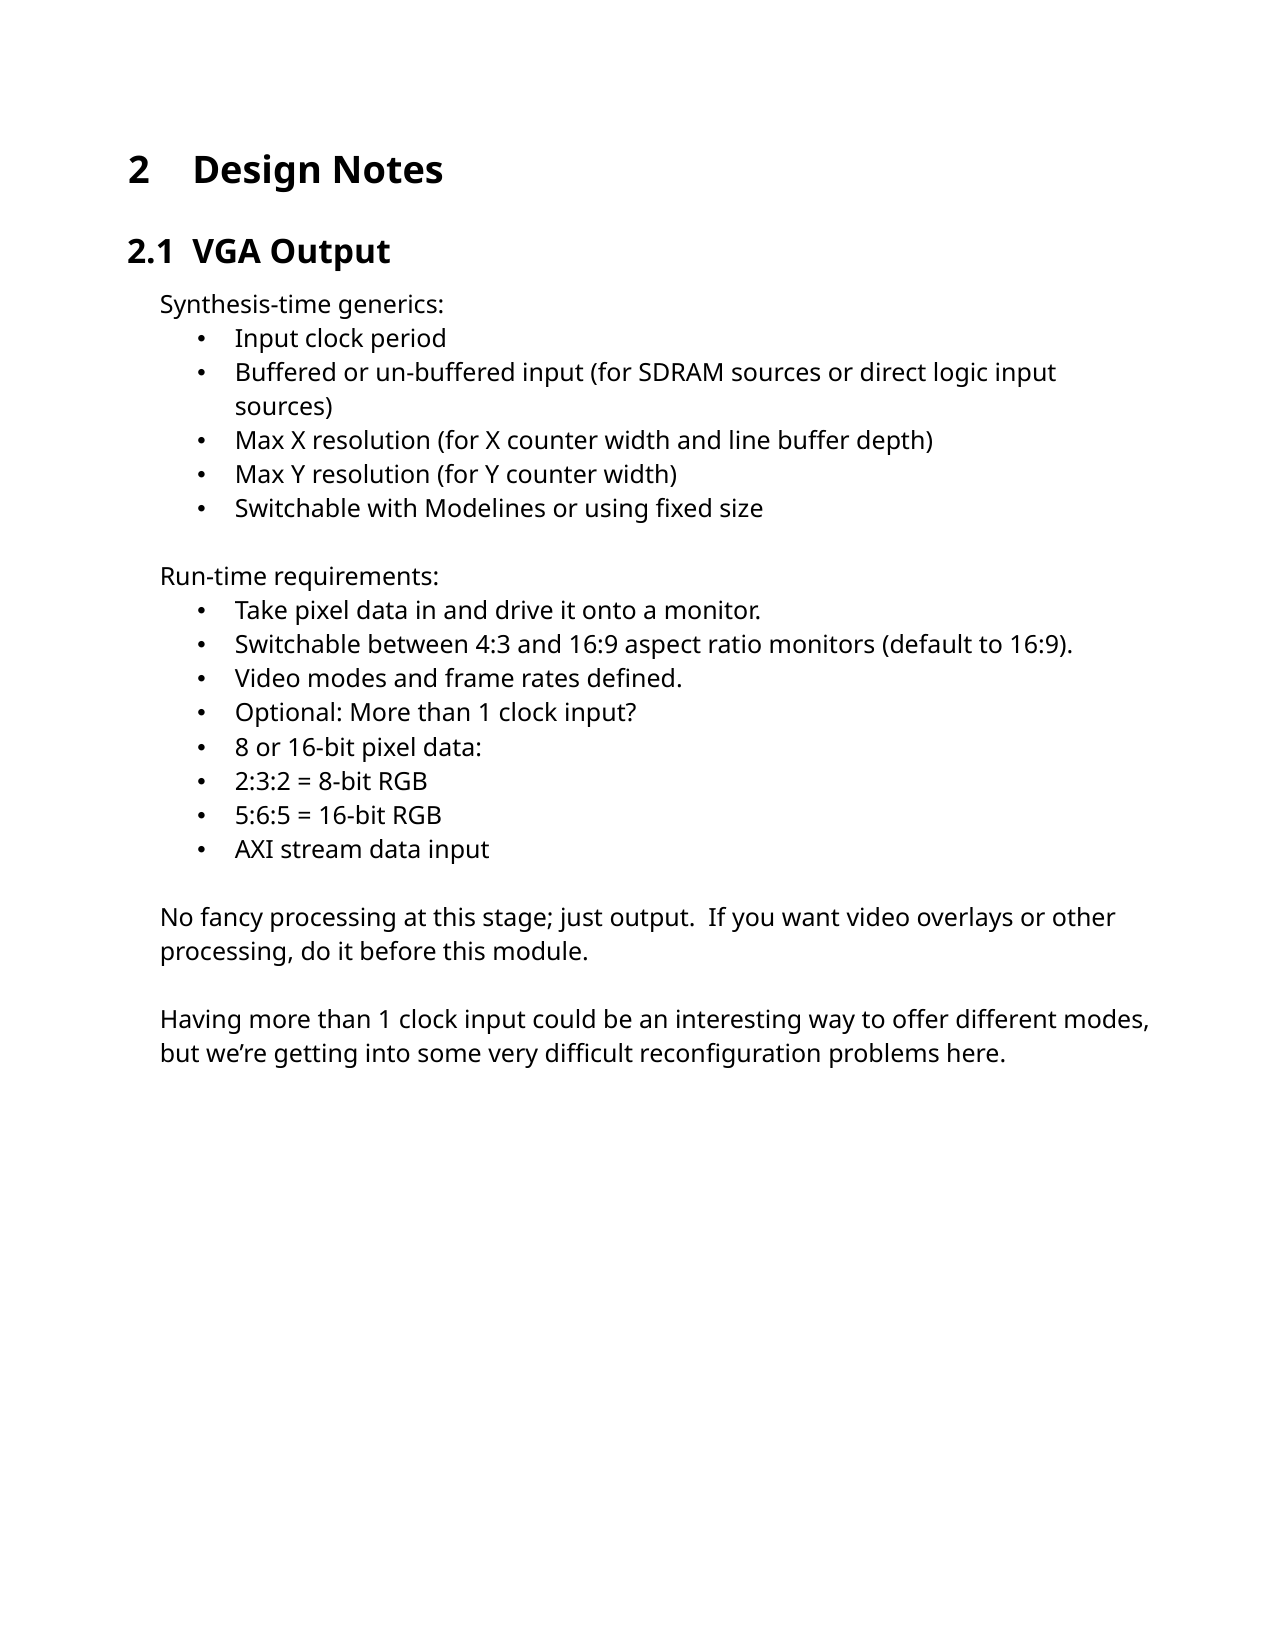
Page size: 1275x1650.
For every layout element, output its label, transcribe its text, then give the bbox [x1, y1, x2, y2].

subtitle VGA Output [118, 228, 1157, 274]
list Input clock period [197, 320, 1157, 354]
list Optional: More than 1 clock input? [197, 695, 1157, 729]
list Switchable with Modelines or using fixed size [197, 491, 1157, 525]
text Synthesis-time generics: [159, 286, 1157, 320]
list Take pixel data in and drive it onto a monitor. [197, 593, 1157, 627]
subtitle Design Notes [118, 143, 1157, 195]
text Run-time requirements: [159, 559, 1157, 593]
list 5:6:5 = 16-bit RGB [197, 797, 1157, 831]
list Buffered or un-buffered input (for SDRAM sources or direct logic input sources) [197, 354, 1157, 423]
text Having more than 1 clock input could be an interesting way to offer different modes, but we’re getting into some very difficult reconfiguration problems here. [159, 1002, 1157, 1070]
list Switchable between 4:3 and 16:9 aspect ratio monitors (default to 16:9). [197, 627, 1157, 661]
list Max X resolution (for X counter width and line buffer depth) [197, 423, 1157, 457]
text No fancy processing at this stage; just output. If you want video overlays or other processing, do it before this module. [159, 899, 1157, 968]
list 8 or 16-bit pixel data: [197, 729, 1157, 763]
list 2:3:2 = 8-bit RGB [197, 763, 1157, 797]
list Max Y resolution (for Y counter width) [197, 457, 1157, 491]
list Video modes and frame rates defined. [197, 661, 1157, 695]
list AXI stream data input [197, 831, 1157, 865]
